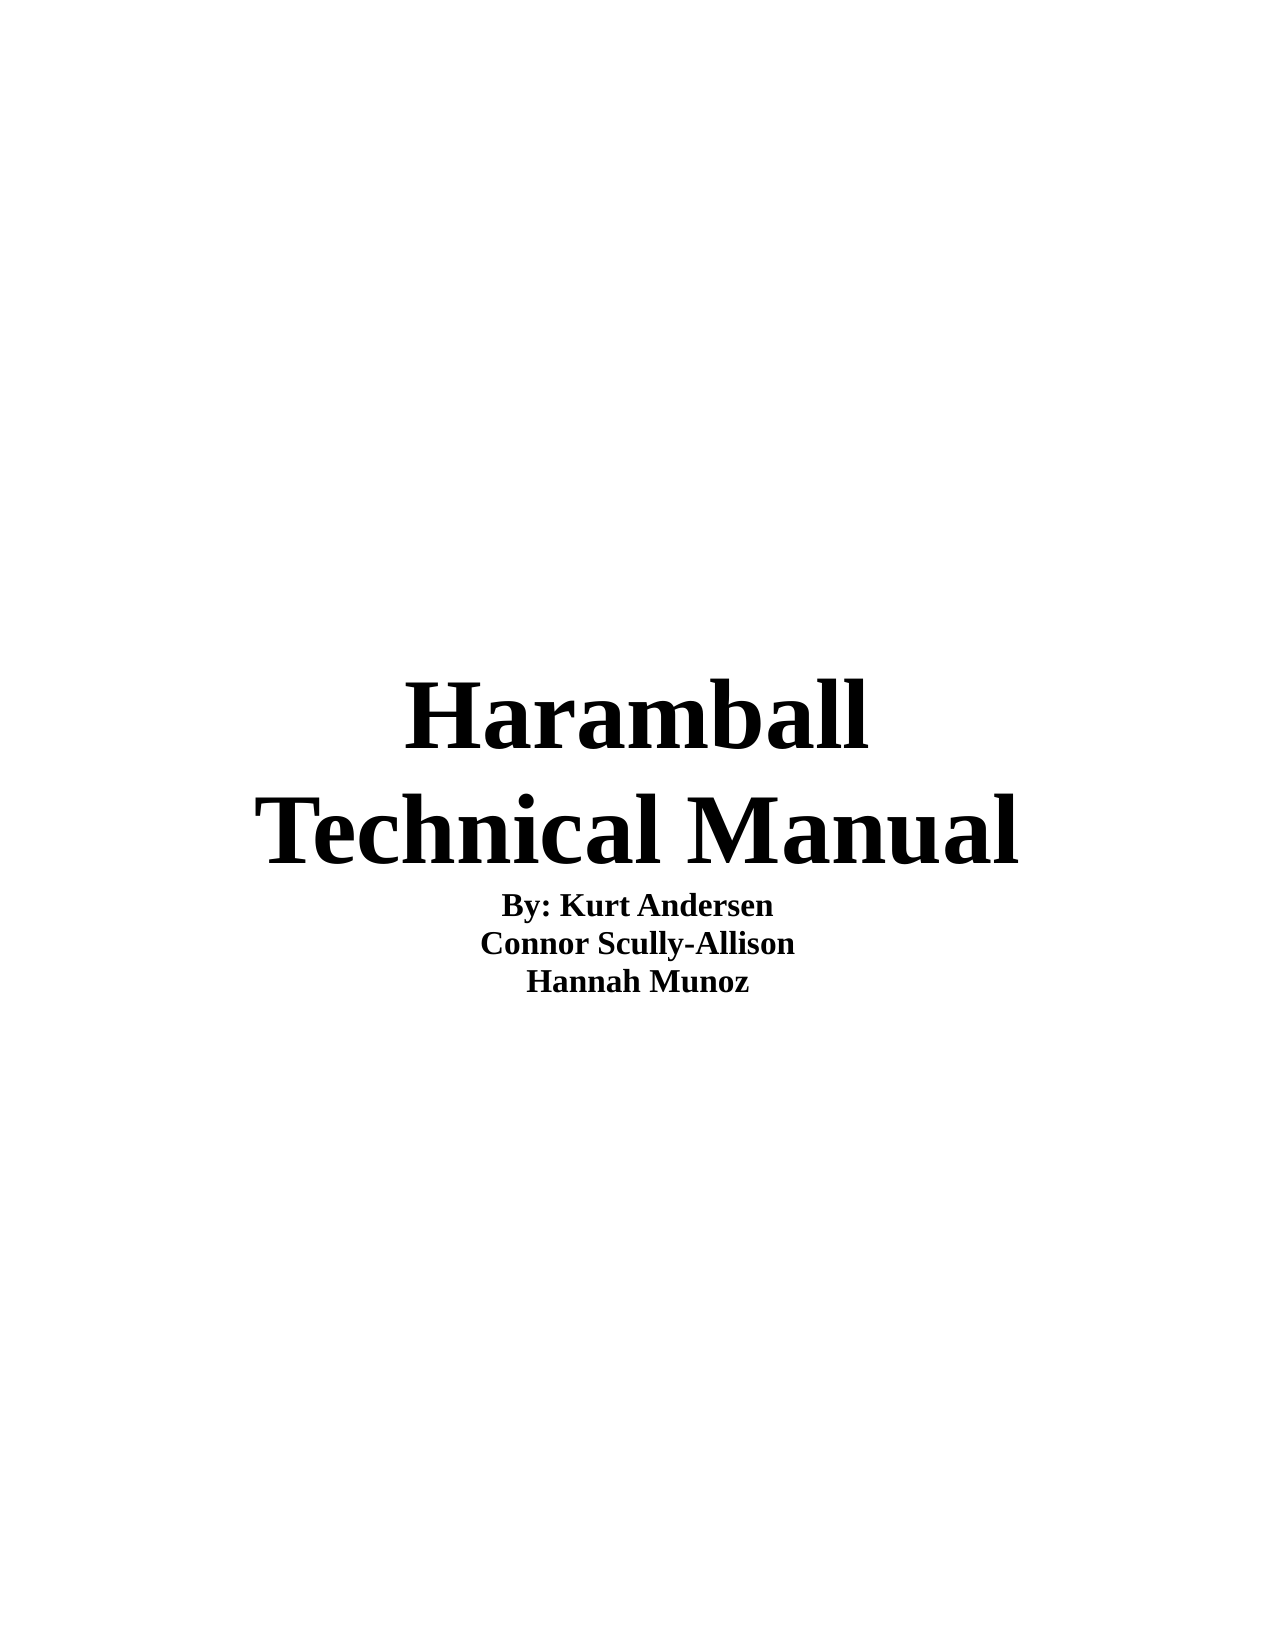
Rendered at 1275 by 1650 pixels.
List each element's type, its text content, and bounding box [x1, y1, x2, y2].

text By: Kurt Andersen [118, 885, 1157, 923]
text Hannah Munoz [118, 961, 1157, 1000]
text Haramball [118, 655, 1157, 770]
text Connor Scully-Allison [118, 923, 1157, 961]
text Technical Manual [118, 770, 1157, 885]
